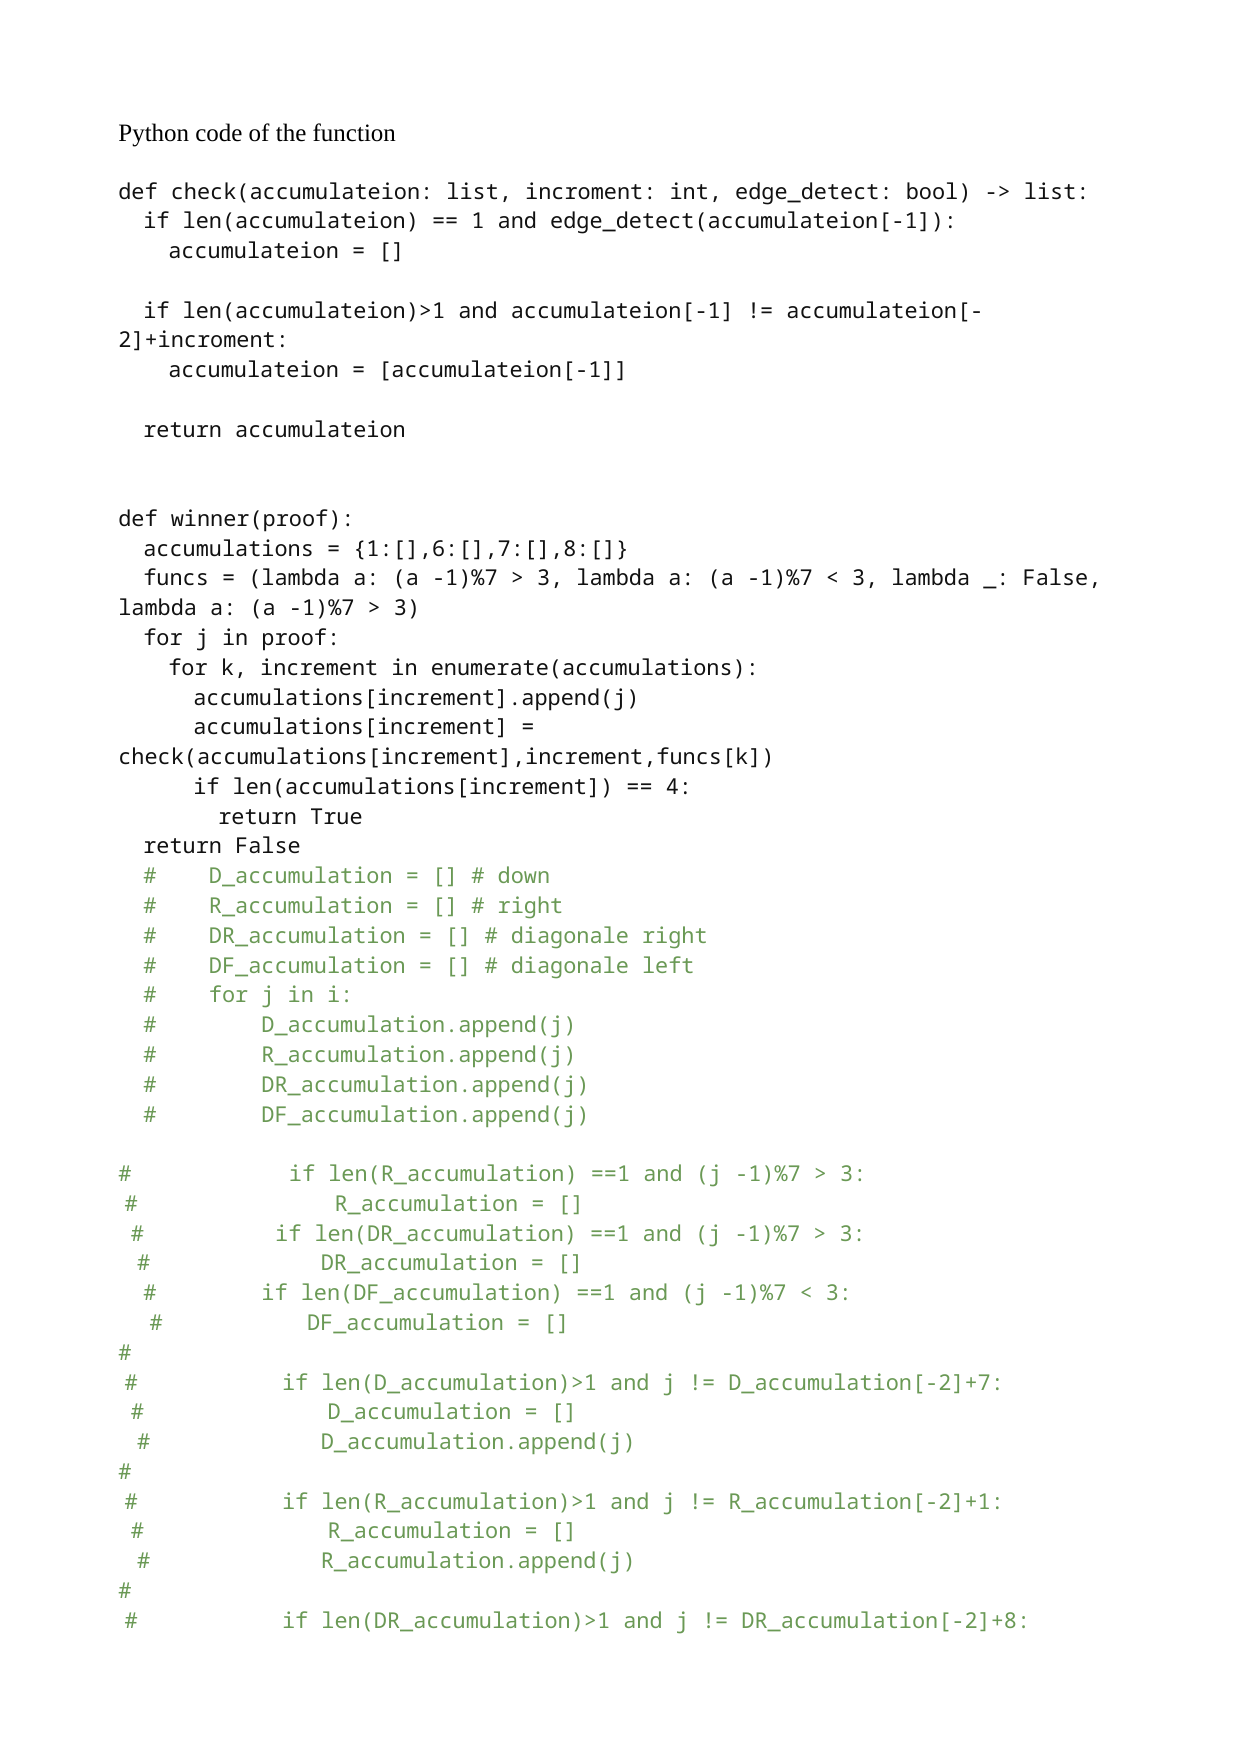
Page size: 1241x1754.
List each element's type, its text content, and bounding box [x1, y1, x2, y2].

text # if len(D_accumulation)>1 and j != D_accumulation[-2]+7: [118, 1367, 1122, 1396]
text # DF_accumulation.append(j) [118, 1098, 1122, 1128]
text accumulations[increment].append(j) [118, 681, 1122, 711]
text # R_accumulation = [] [118, 1516, 1122, 1545]
text accumulations[increment] = check(accumulations[increment],increment,funcs[k]) [118, 711, 1122, 771]
text # if len(R_accumulation) ==1 and (j -1)%7 > 3: [118, 1158, 1122, 1188]
text if len(accumulateion)>1 and accumulateion[-1] != accumulateion[-2]+incroment: [118, 295, 1122, 354]
text if len(accumulations[increment]) == 4: [118, 771, 1122, 801]
text return accumulateion [118, 414, 1122, 443]
text # if len(R_accumulation)>1 and j != R_accumulation[-2]+1: [118, 1486, 1122, 1516]
text # R_accumulation.append(j) [118, 1039, 1122, 1069]
text # D_accumulation.append(j) [118, 1009, 1122, 1039]
text # for j in i: [118, 979, 1122, 1009]
text # D_accumulation.append(j) [118, 1426, 1122, 1456]
text # DF_accumulation = [] # diagonale left [118, 949, 1122, 979]
text return False [118, 830, 1122, 860]
text # if len(DR_accumulation)>1 and j != DR_accumulation[-2]+8: [118, 1605, 1122, 1635]
text accumulations = {1:[],6:[],7:[],8:[]} [118, 532, 1122, 562]
text return True [118, 801, 1122, 830]
text for j in proof: [118, 622, 1122, 652]
text if len(accumulateion) == 1 and edge_detect(accumulateion[-1]): [118, 205, 1122, 235]
text # R_accumulation.append(j) [118, 1545, 1122, 1575]
text # DR_accumulation.append(j) [118, 1069, 1122, 1098]
text funcs = (lambda a: (a -1)%7 > 3, lambda a: (a -1)%7 < 3, lambda _: False, lambda a: (a -1)%7 > 3) [118, 562, 1122, 622]
text # [118, 1456, 1122, 1486]
text Python code of the function [118, 118, 1122, 147]
text # if len(DR_accumulation) ==1 and (j -1)%7 > 3: [118, 1218, 1122, 1247]
text # if len(DF_accumulation) ==1 and (j -1)%7 < 3: [118, 1277, 1122, 1307]
text def winner(proof): [118, 503, 1122, 532]
text # DR_accumulation = [] [118, 1247, 1122, 1277]
text # [118, 1337, 1122, 1367]
text def check(accumulateion: list, incroment: int, edge_detect: bool) -> list: [118, 176, 1122, 205]
text # R_accumulation = [] # right [118, 890, 1122, 920]
text # DF_accumulation = [] [118, 1307, 1122, 1337]
text # D_accumulation = [] [118, 1396, 1122, 1426]
text for k, increment in enumerate(accumulations): [118, 652, 1122, 681]
text accumulateion = [] [118, 235, 1122, 265]
text # D_accumulation = [] # down [118, 860, 1122, 890]
text # DR_accumulation = [] # diagonale right [118, 920, 1122, 949]
text accumulateion = [accumulateion[-1]] [118, 354, 1122, 384]
text # R_accumulation = [] [118, 1188, 1122, 1218]
text # [118, 1575, 1122, 1605]
